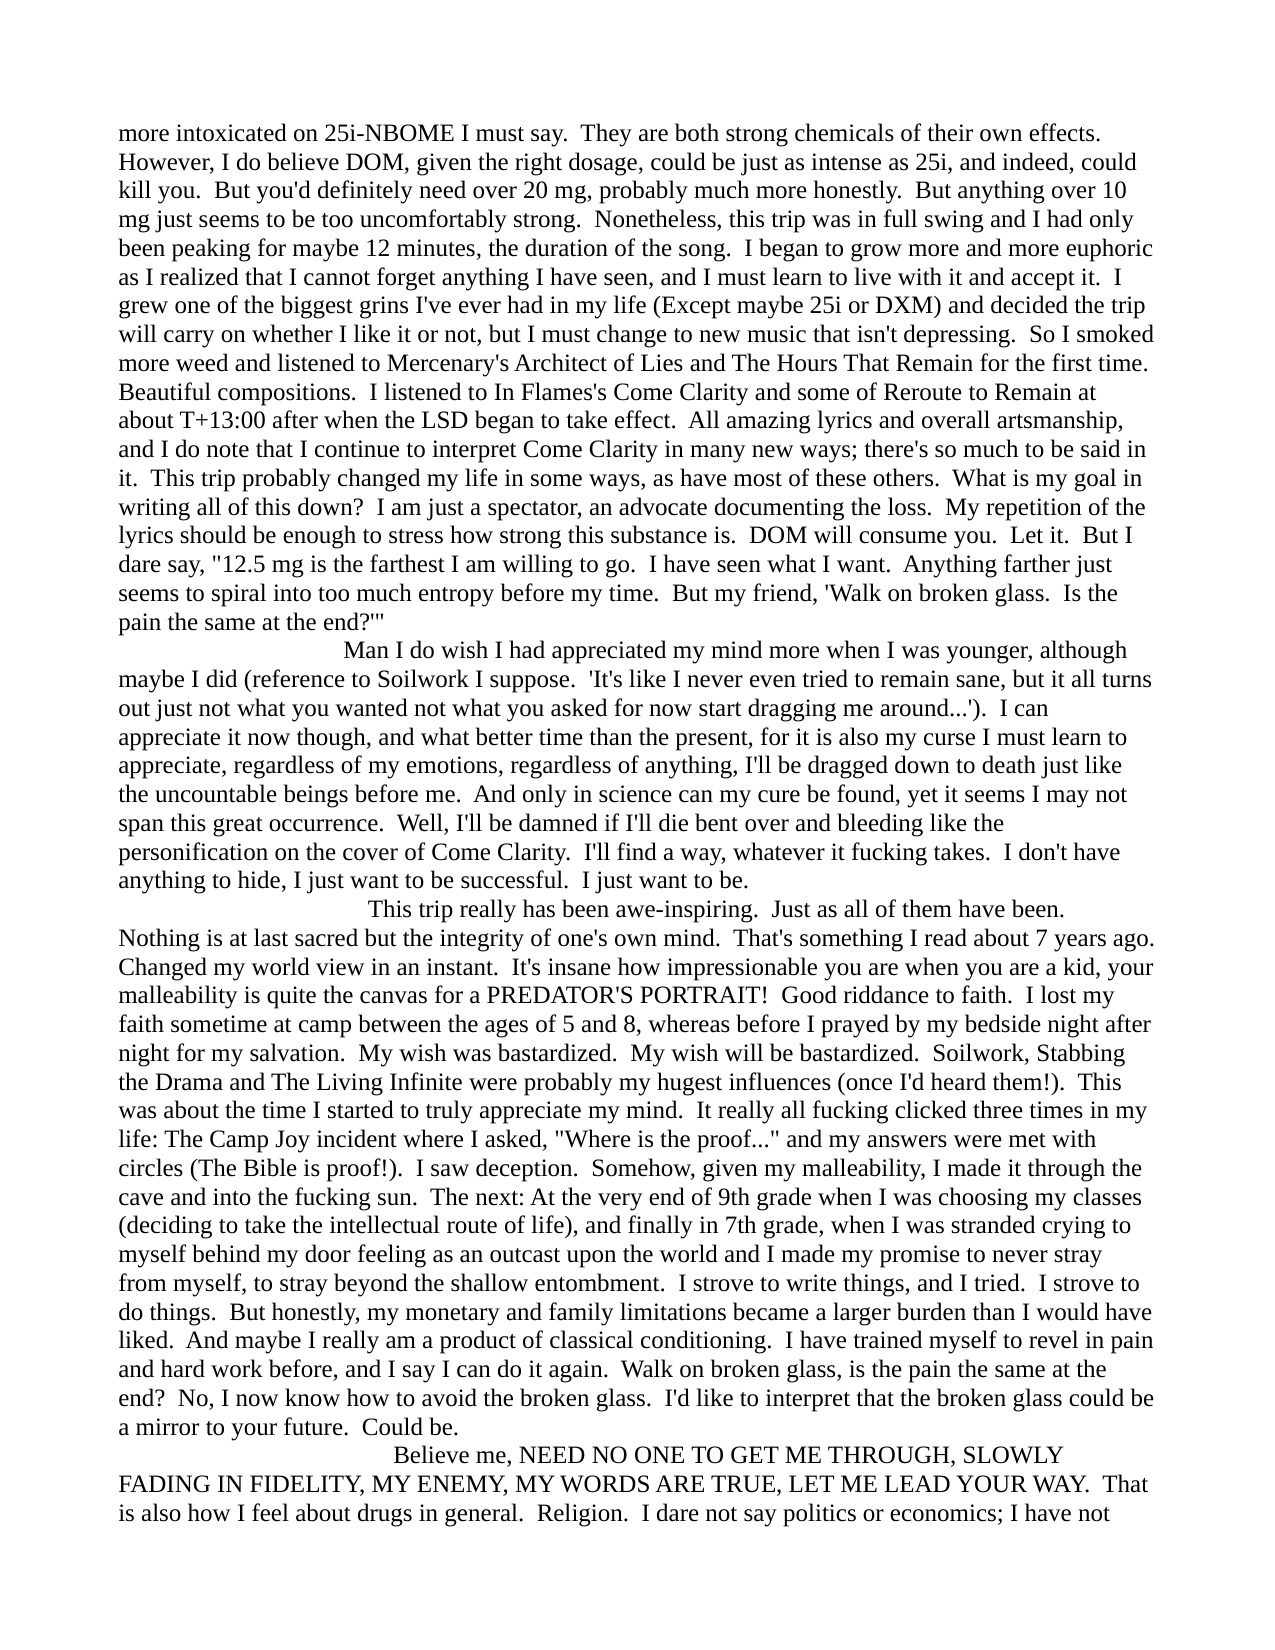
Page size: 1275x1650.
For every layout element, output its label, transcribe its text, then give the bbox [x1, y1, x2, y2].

text Believe me, NEED NO ONE TO GET ME THROUGH, SLOWLY FADING IN FIDELITY, MY ENEMY, MY WORDS ARE TRUE, LET ME LEAD YOUR WAY. That is also how I feel about drugs in general. Religion. I dare not say politics or economics; I have not [118, 1441, 1157, 1527]
text This trip really has been awe-inspiring. Just as all of them have been. Nothing is at last sacred but the integrity of one's own mind. That's something I read about 7 years ago. Changed my world view in an instant. It's insane how impressionable you are when you are a kid, your malleability is quite the canvas for a PREDATOR'S PORTRAIT! Good riddance to faith. I lost my faith sometime at camp between the ages of 5 and 8, whereas before I prayed by my bedside night after night for my salvation. My wish was bastardized. My wish will be bastardized. Soilwork, Stabbing the Drama and The Living Infinite were probably my hugest influences (once I'd heard them!). This was about the time I started to truly appreciate my mind. It really all fucking clicked three times in my life: The Camp Joy incident where I asked, "Where is the proof..." and my answers were met with circles (The Bible is proof!). I saw deception. Somehow, given my malleability, I made it through the cave and into the fucking sun. The next: At the very end of 9th grade when I was choosing my classes (deciding to take the intellectual route of life), and finally in 7th grade, when I was stranded crying to myself behind my door feeling as an outcast upon the world and I made my promise to never stray from myself, to stray beyond the shallow entombment. I strove to write things, and I tried. I strove to do things. But honestly, my monetary and family limitations became a larger burden than I would have liked. And maybe I really am a product of classical conditioning. I have trained myself to revel in pain and hard work before, and I say I can do it again. Walk on broken glass, is the pain the same at the end? No, I now know how to avoid the broken glass. I'd like to interpret that the broken glass could be a mirror to your future. Could be. [118, 894, 1157, 1441]
text more intoxicated on 25i-NBOME I must say. They are both strong chemicals of their own effects. However, I do believe DOM, given the right dosage, could be just as intense as 25i, and indeed, could kill you. But you'd definitely need over 20 mg, probably much more honestly. But anything over 10 mg just seems to be too uncomfortably strong. Nonetheless, this trip was in full swing and I had only been peaking for maybe 12 minutes, the duration of the song. I began to grow more and more euphoric as I realized that I cannot forget anything I have seen, and I must learn to live with it and accept it. I grew one of the biggest grins I've ever had in my life (Except maybe 25i or DXM) and decided the trip will carry on whether I like it or not, but I must change to new music that isn't depressing. So I smoked more weed and listened to Mercenary's Architect of Lies and The Hours That Remain for the first time. Beautiful compositions. I listened to In Flames's Come Clarity and some of Reroute to Remain at about T+13:00 after when the LSD began to take effect. All amazing lyrics and overall artsmanship, and I do note that I continue to interpret Come Clarity in many new ways; there's so much to be said in it. This trip probably changed my life in some ways, as have most of these others. What is my goal in writing all of this down? I am just a spectator, an advocate documenting the loss. My repetition of the lyrics should be enough to stress how strong this substance is. DOM will consume you. Let it. But I dare say, "12.5 mg is the farthest I am willing to go. I have seen what I want. Anything farther just seems to spiral into too much entropy before my time. But my friend, 'Walk on broken glass. Is the pain the same at the end?'" [118, 118, 1157, 636]
text Man I do wish I had appreciated my mind more when I was younger, although maybe I did (reference to Soilwork I suppose. 'It's like I never even tried to remain sane, but it all turns out just not what you wanted not what you asked for now start dragging me around...'). I can appreciate it now though, and what better time than the present, for it is also my curse I must learn to appreciate, regardless of my emotions, regardless of anything, I'll be dragged down to death just like the uncountable beings before me. And only in science can my cure be found, yet it seems I may not span this great occurrence. Well, I'll be damned if I'll die bent over and bleeding like the personification on the cover of Come Clarity. I'll find a way, whatever it fucking takes. I don't have anything to hide, I just want to be successful. I just want to be. [118, 636, 1157, 894]
